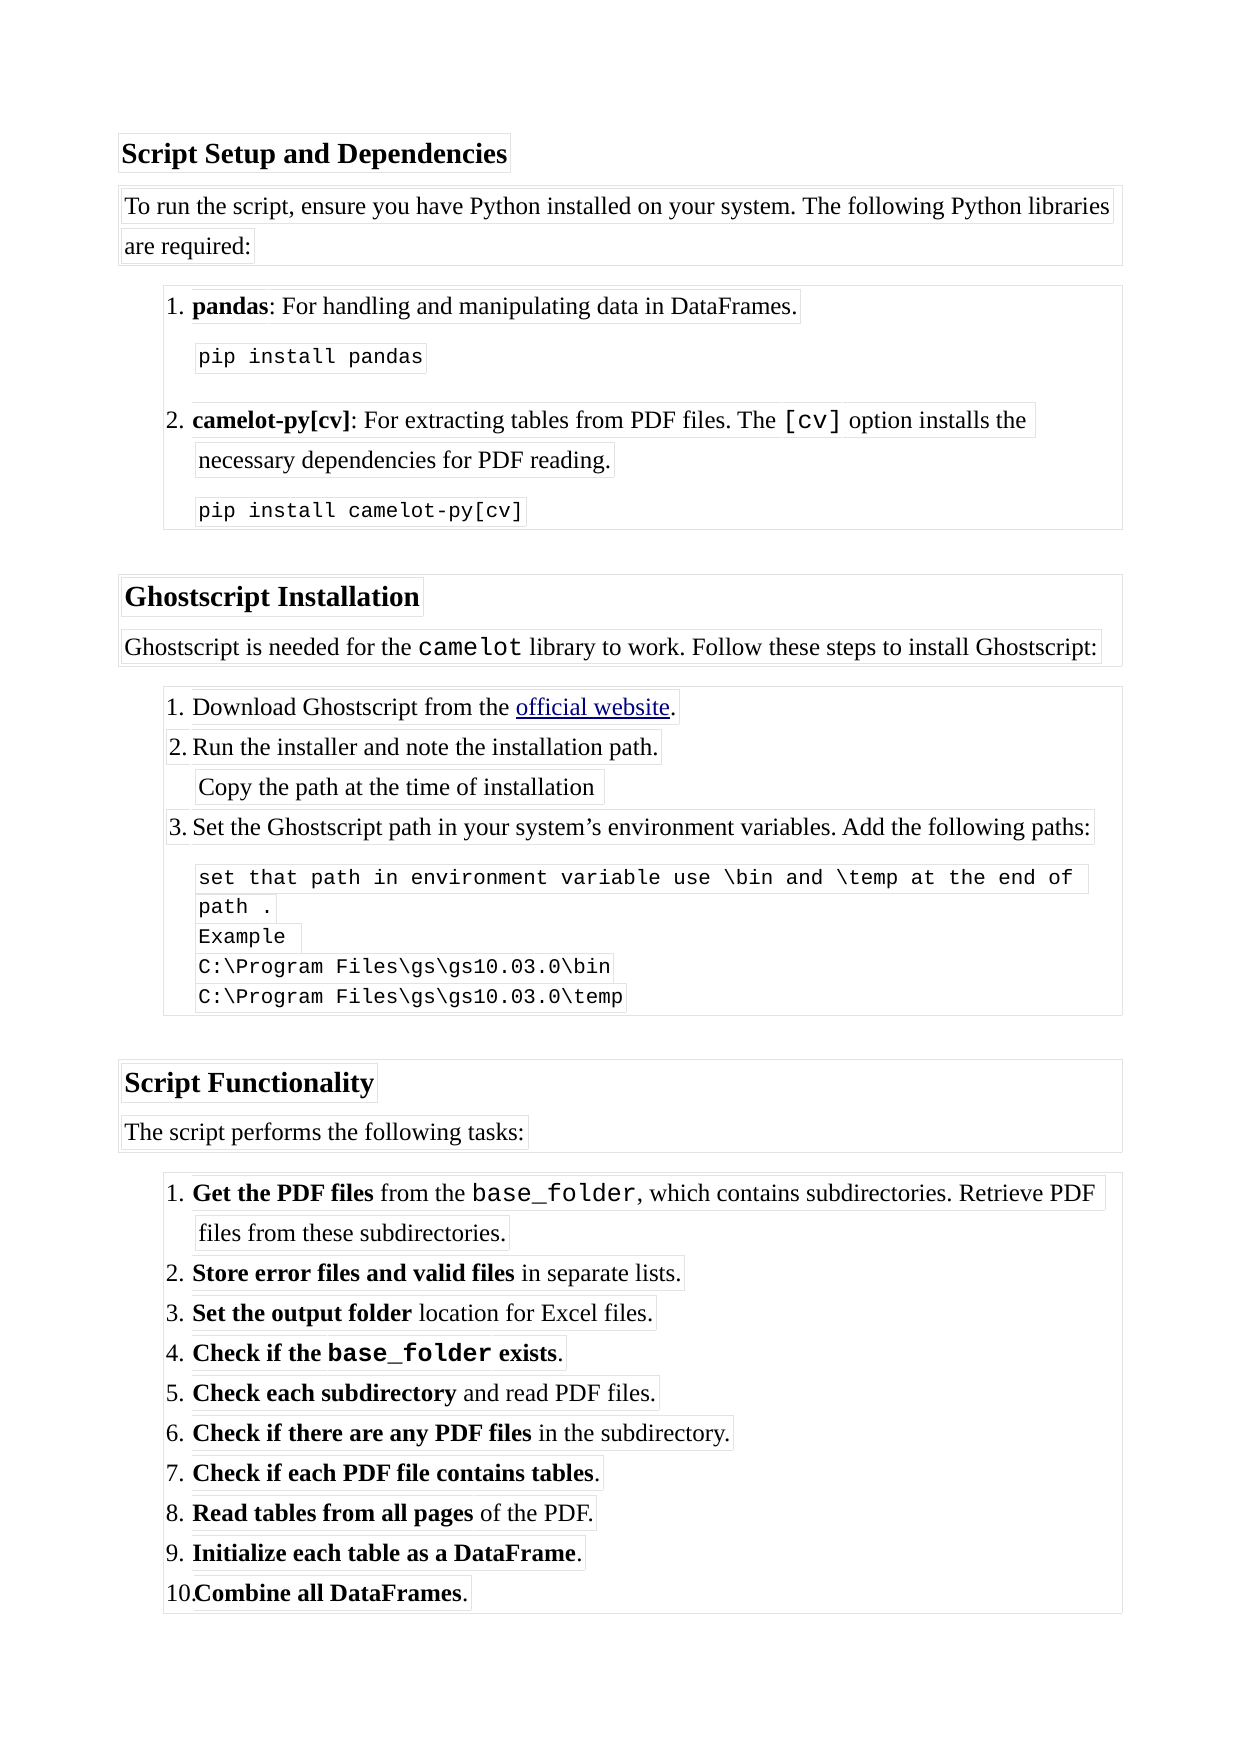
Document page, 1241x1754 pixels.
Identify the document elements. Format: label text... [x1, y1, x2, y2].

list Check if the base_folder exists. [164, 1332, 1122, 1370]
list C:\Program Files\gs\gs10.03.0\temp [164, 979, 1122, 1015]
list C:\Program Files\gs\gs10.03.0\bin [164, 950, 195, 979]
subtitle [511, 133, 1122, 172]
text The script performs the following tasks: [119, 1111, 1122, 1152]
list Read tables from all pages of the PDF. [164, 1492, 1122, 1530]
list pip install pandas [164, 340, 1122, 373]
subtitle Script Functionality [119, 1060, 1122, 1102]
list C:\Program Files\gs\gs10.03.0\bin [196, 954, 613, 979]
list set that path in environment variable use \bin and \temp at the end of path . [164, 861, 1122, 920]
list Check if each PDF file contains tables. [164, 1452, 1122, 1490]
list Check if there are any PDF files in the subdirectory. [164, 1412, 1122, 1450]
text Ghostscript is needed for the camelot library to work. Follow these steps to install Ghostscript: [119, 626, 1122, 666]
list Set the output folder location for Excel files. [164, 1292, 1122, 1330]
subtitle Script Setup and Dependencies [119, 134, 510, 172]
list Run the installer and note the installation path. [164, 726, 1122, 764]
subtitle Ghostscript Installation [119, 575, 1122, 616]
list Store error files and valid files in separate lists. [164, 1252, 1122, 1290]
list Get the PDF files from the base_folder, which contains subdirectories. Retrieve PDF files from these subdirectories. [164, 1173, 1122, 1250]
text To run the script, ensure you have Python installed on your system. The following Python libraries are required: [119, 186, 1122, 265]
list Download Ghostscript from the official website. [164, 687, 1122, 724]
list Copy the path at the time of installation [164, 766, 1122, 804]
list Example [196, 924, 301, 950]
list Example [277, 920, 1122, 950]
list pip install camelot-py[cv] [164, 494, 1122, 529]
list Check each subdirectory and read PDF files. [164, 1372, 1122, 1410]
list C:\Program Files\gs\gs10.03.0\bin [302, 950, 1122, 979]
list pandas: For handling and manipulating data in DataFrames. [164, 286, 1122, 323]
list Initialize each table as a DataFrame. [164, 1532, 1122, 1570]
list camelot-py[cv]: For extracting tables from PDF files. The [cv] option installs the necessary dependencies for PDF reading. [164, 399, 1122, 477]
list Combine all DataFrames. [164, 1572, 1122, 1613]
list Set the Ghostscript path in your system’s environment variables. Add the following paths: [164, 806, 1122, 844]
list Example [164, 920, 195, 950]
